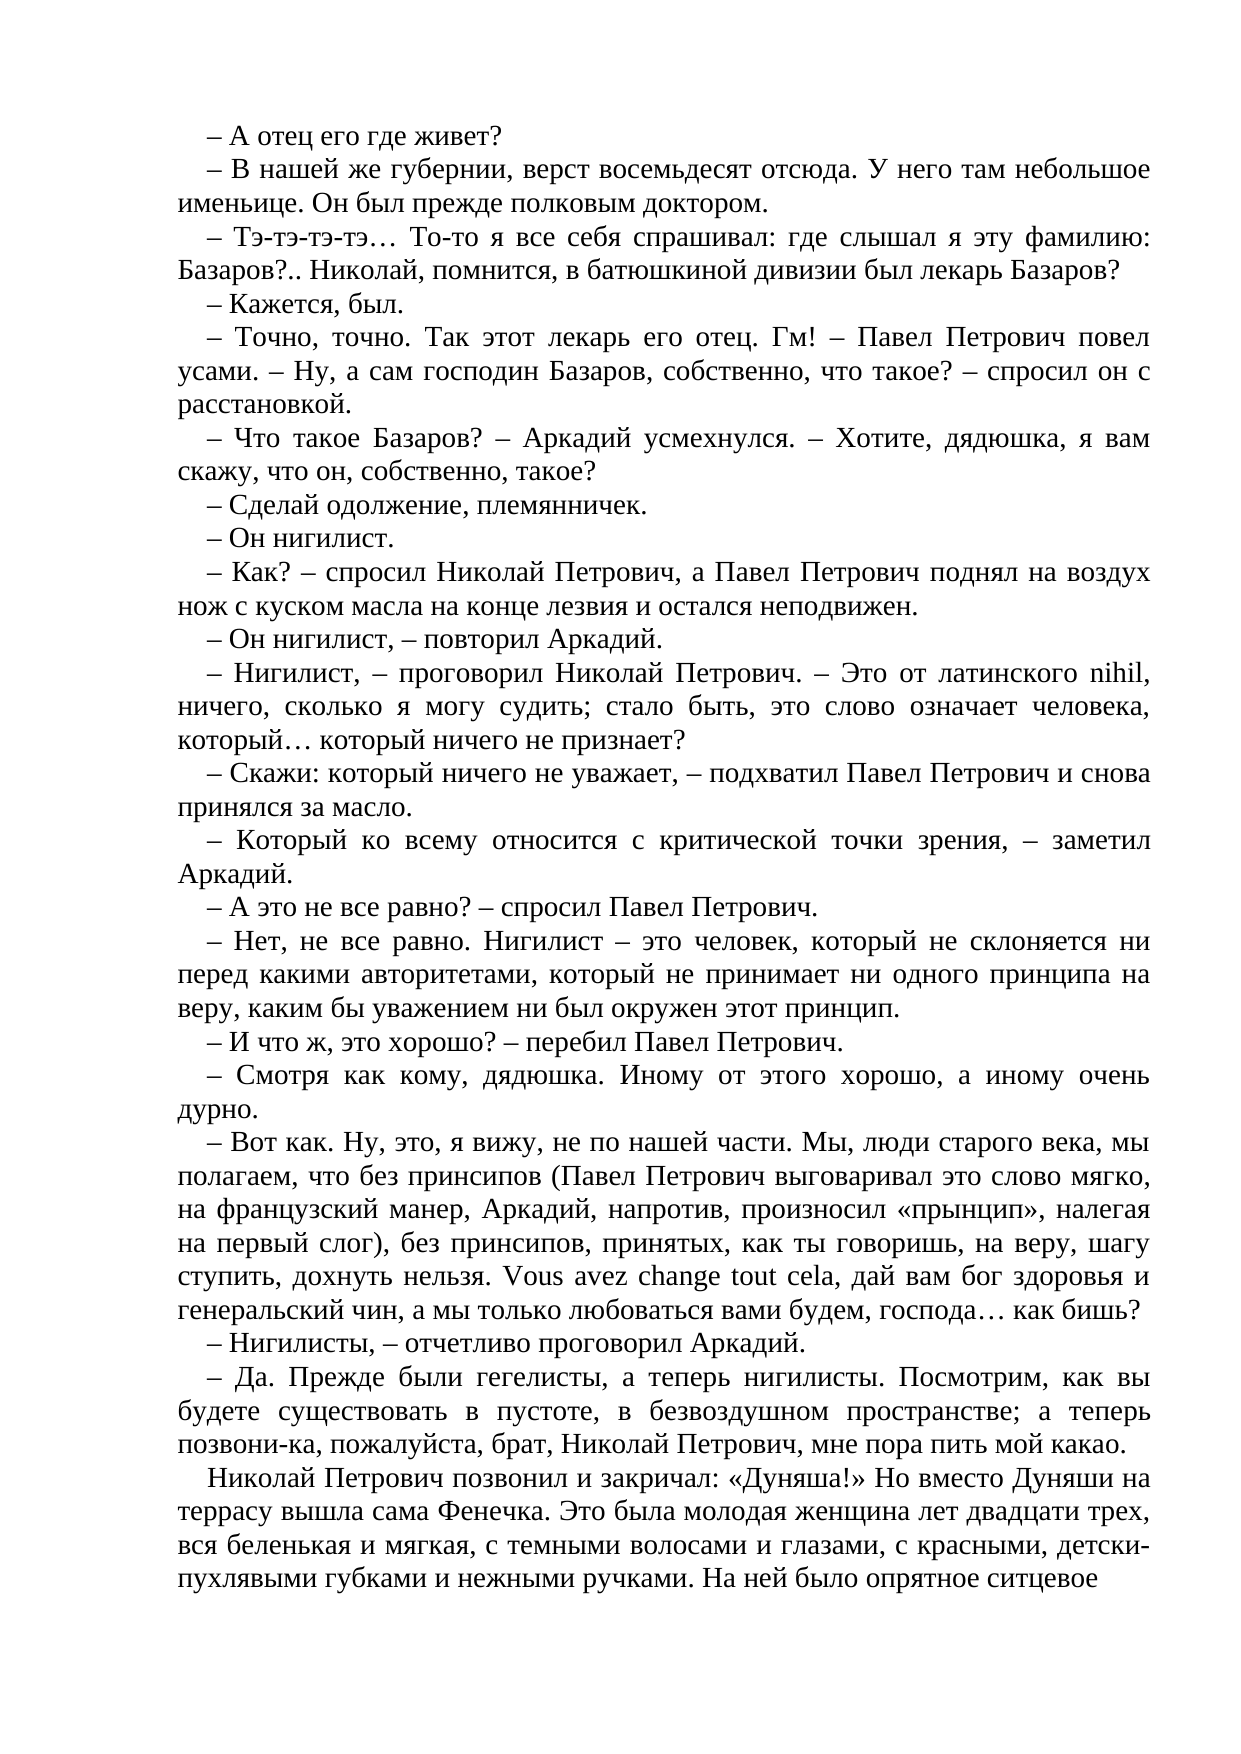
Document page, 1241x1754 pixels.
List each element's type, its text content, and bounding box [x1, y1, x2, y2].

text – Он нигилист, – повторил Аркадий. [177, 621, 1152, 655]
text – Скажи: который ничего не уважает, – подхватил Павел Петрович и снова принялся за масло. [177, 755, 1152, 822]
text – Он нигилист. [177, 521, 1152, 554]
text – Как? – спросил Николай Петрович, а Павел Петрович поднял на воздух нож с куском масла на конце лезвия и остался неподвижен. [177, 554, 1152, 621]
text – А отец его где живет? [177, 118, 1152, 152]
text – А это не все равно? – спросил Павел Петрович. [177, 889, 1152, 923]
text – Нет, не все равно. Нигилист – это человек, который не склоняется ни перед какими авторитетами, который не принимает ни одного принципа на веру, каким бы уважением ни был окружен этот принцип. [177, 923, 1152, 1024]
text – Точно, точно. Так этот лекарь его отец. Гм! – Павел Петрович повел усами. – Ну, а сам господин Базаров, собственно, что такое? – спросил он с расстановкой. [177, 319, 1152, 420]
text – В нашей же губернии, верст восемьдесят отсюда. У него там небольшое именьице. Он был прежде полковым доктором. [177, 152, 1152, 219]
text – Сделай одолжение, племянничек. [177, 487, 1152, 521]
text – Смотря как кому, дядюшка. Иному от этого хорошо, а иному очень дурно. [177, 1057, 1152, 1124]
text – Нигилисты, – отчетливо проговорил Аркадий. [177, 1326, 1152, 1359]
text Николай Петрович позвонил и закричал: «Дуняша!» Но вместо Дуняши на террасу вышла сама Фенечка. Это была молодая женщина лет двадцати трех, вся беленькая и мягкая, с темными волосами и глазами, с красными, детски-пухлявыми губками и нежными ручками. На ней было опрятное ситцевое [177, 1460, 1152, 1594]
text – Который ко всему относится с критической точки зрения, – заметил Аркадий. [177, 822, 1152, 889]
text – Нигилист, – проговорил Николай Петрович. – Это от латинского nihil, ничего, сколько я могу судить; стало быть, это слово означает человека, который… который ничего не признает? [177, 655, 1152, 755]
text – И что ж, это хорошо? – перебил Павел Петрович. [177, 1024, 1152, 1057]
text – Что такое Базаров? – Аркадий усмехнулся. – Хотите, дядюшка, я вам скажу, что он, собственно, такое? [177, 420, 1152, 487]
text – Да. Прежде были гегелисты, а теперь нигилисты. Посмотрим, как вы будете существовать в пустоте, в безвоздушном пространстве; а теперь позвони-ка, пожалуйста, брат, Николай Петрович, мне пора пить мой какао. [177, 1359, 1152, 1460]
text – Тэ-тэ-тэ-тэ… То-то я все себя спрашивал: где слышал я эту фамилию: Базаров?.. Николай, помнится, в батюшкиной дивизии был лекарь Базаров? [177, 219, 1152, 286]
text – Кажется, был. [177, 286, 1152, 319]
text – Вот как. Ну, это, я вижу, не по нашей части. Мы, люди старого века, мы полагаем, что без принсипов (Павел Петрович выговаривал это слово мягко, на французский манер, Аркадий, напротив, произносил «прынцип», налегая на первый слог), без принсипов, принятых, как ты говоришь, на веру, шагу ступить, дохнуть нельзя. Vous avez change tout cela, дай вам бог здоровья и генеральский чин, а мы только любоваться вами будем, господа… как бишь? [177, 1124, 1152, 1326]
